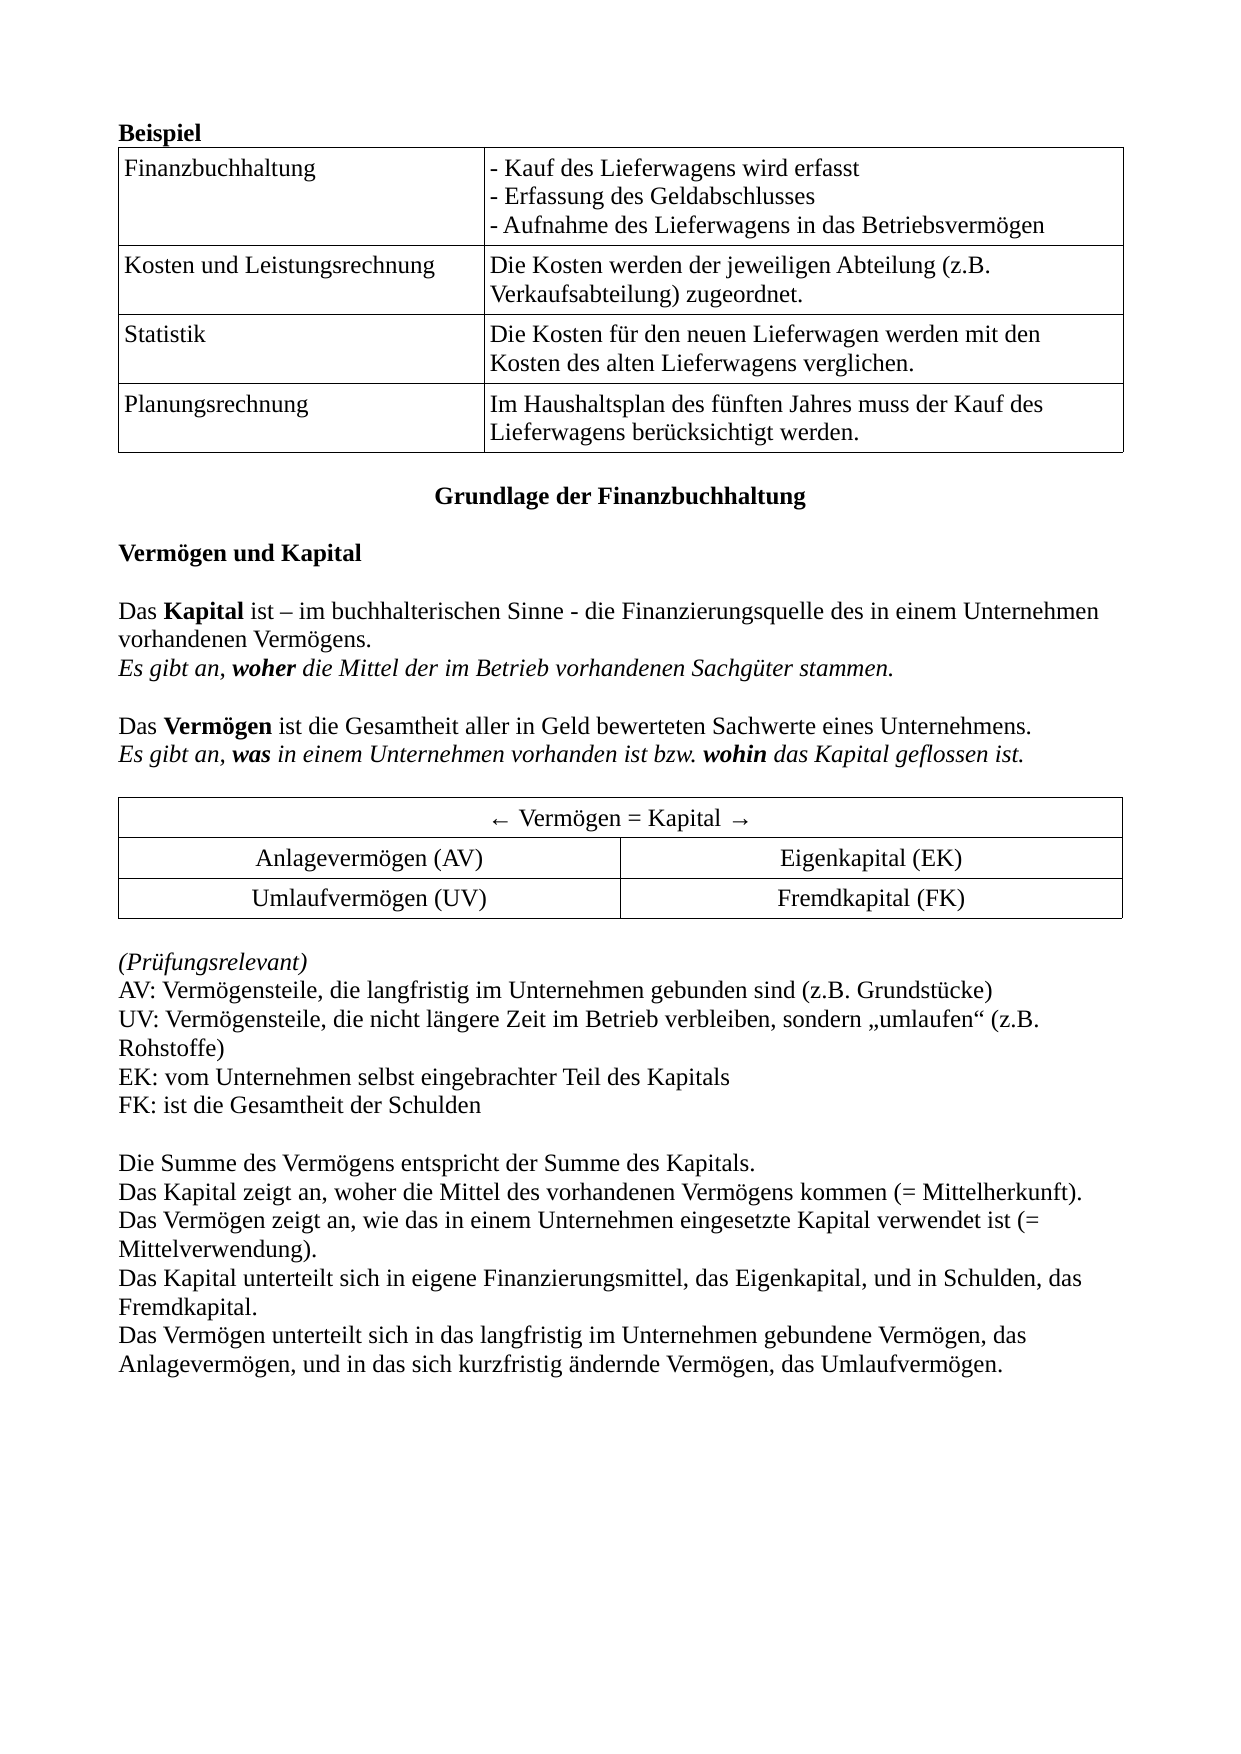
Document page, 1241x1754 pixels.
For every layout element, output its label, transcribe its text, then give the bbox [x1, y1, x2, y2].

table_header Finanzbuchhaltung [119, 148, 484, 245]
text Das Vermögen unterteilt sich in das langfristig im Unternehmen gebundene Vermögen, das Anlagevermögen, und in das sich kurzfristig ändernde Vermögen, das Umlaufvermögen. [118, 1321, 1122, 1378]
table_cell Die Kosten werden der jeweiligen Abteilung (z.B. Verkaufsabteilung) zugeordnet. [485, 246, 1123, 314]
text Beispiel [118, 118, 1122, 147]
text Das Vermögen ist die Gesamtheit aller in Geld bewerteten Sachwerte eines Unternehmens. [118, 711, 1122, 739]
table_cell Umlaufvermögen (UV) [119, 879, 620, 918]
text Es gibt an, woher die Mittel der im Betrieb vorhandenen Sachgüter stammen. [118, 653, 1122, 682]
text Das Kapital unterteilt sich in eigene Finanzierungsmittel, das Eigenkapital, und in Schulden, das Fremdkapital. [118, 1263, 1122, 1321]
text UV: Vermögensteile, die nicht längere Zeit im Betrieb verbleiben, sondern „umlaufen“ (z.B. Rohstoffe) [118, 1004, 1122, 1062]
text Grundlage der Finanzbuchhaltung [118, 481, 1122, 509]
text FK: ist die Gesamtheit der Schulden [118, 1091, 1122, 1119]
text Das Kapital zeigt an, woher die Mittel des vorhandenen Vermögens kommen (= Mittelherkunft). [118, 1177, 1122, 1206]
table_cell Planungsrechnung [119, 384, 484, 452]
table_cell Im Haushaltsplan des fünften Jahres muss der Kauf des Lieferwagens berücksichtigt werden. [485, 384, 1123, 452]
table_cell Anlagevermögen (AV) [119, 838, 620, 878]
text Die Summe des Vermögens entspricht der Summe des Kapitals. [118, 1148, 1122, 1177]
text AV: Vermögensteile, die langfristig im Unternehmen gebunden sind (z.B. Grundstücke) [118, 976, 1122, 1004]
table_header - Kauf des Lieferwagens wird erfasst - Erfassung des Geldabschlusses - Aufnahme des Lieferwagens in das Betriebsvermögen [485, 148, 1123, 245]
text Das Kapital ist – im buchhalterischen Sinne - die Finanzierungsquelle des in einem Unternehmen vorhandenen Vermögens. [118, 596, 1122, 653]
table_cell Kosten und Leistungsrechnung [119, 246, 484, 314]
text Es gibt an, was in einem Unternehmen vorhanden ist bzw. wohin das Kapital geflossen ist. [118, 739, 1122, 768]
table_cell Fremdkapital (FK) [621, 879, 1122, 918]
text (Prüfungsrelevant) [118, 947, 1122, 976]
table_header ← Vermögen = Kapital → [119, 798, 1122, 837]
text Vermögen und Kapital [118, 538, 1122, 567]
table_cell Eigenkapital (EK) [621, 838, 1122, 878]
table_cell Die Kosten für den neuen Lieferwagen werden mit den Kosten des alten Lieferwagens verglichen. [485, 315, 1123, 383]
table_cell Statistik [119, 315, 484, 383]
text EK: vom Unternehmen selbst eingebrachter Teil des Kapitals [118, 1062, 1122, 1091]
text Das Vermögen zeigt an, wie das in einem Unternehmen eingesetzte Kapital verwendet ist (= Mittelverwendung). [118, 1206, 1122, 1263]
